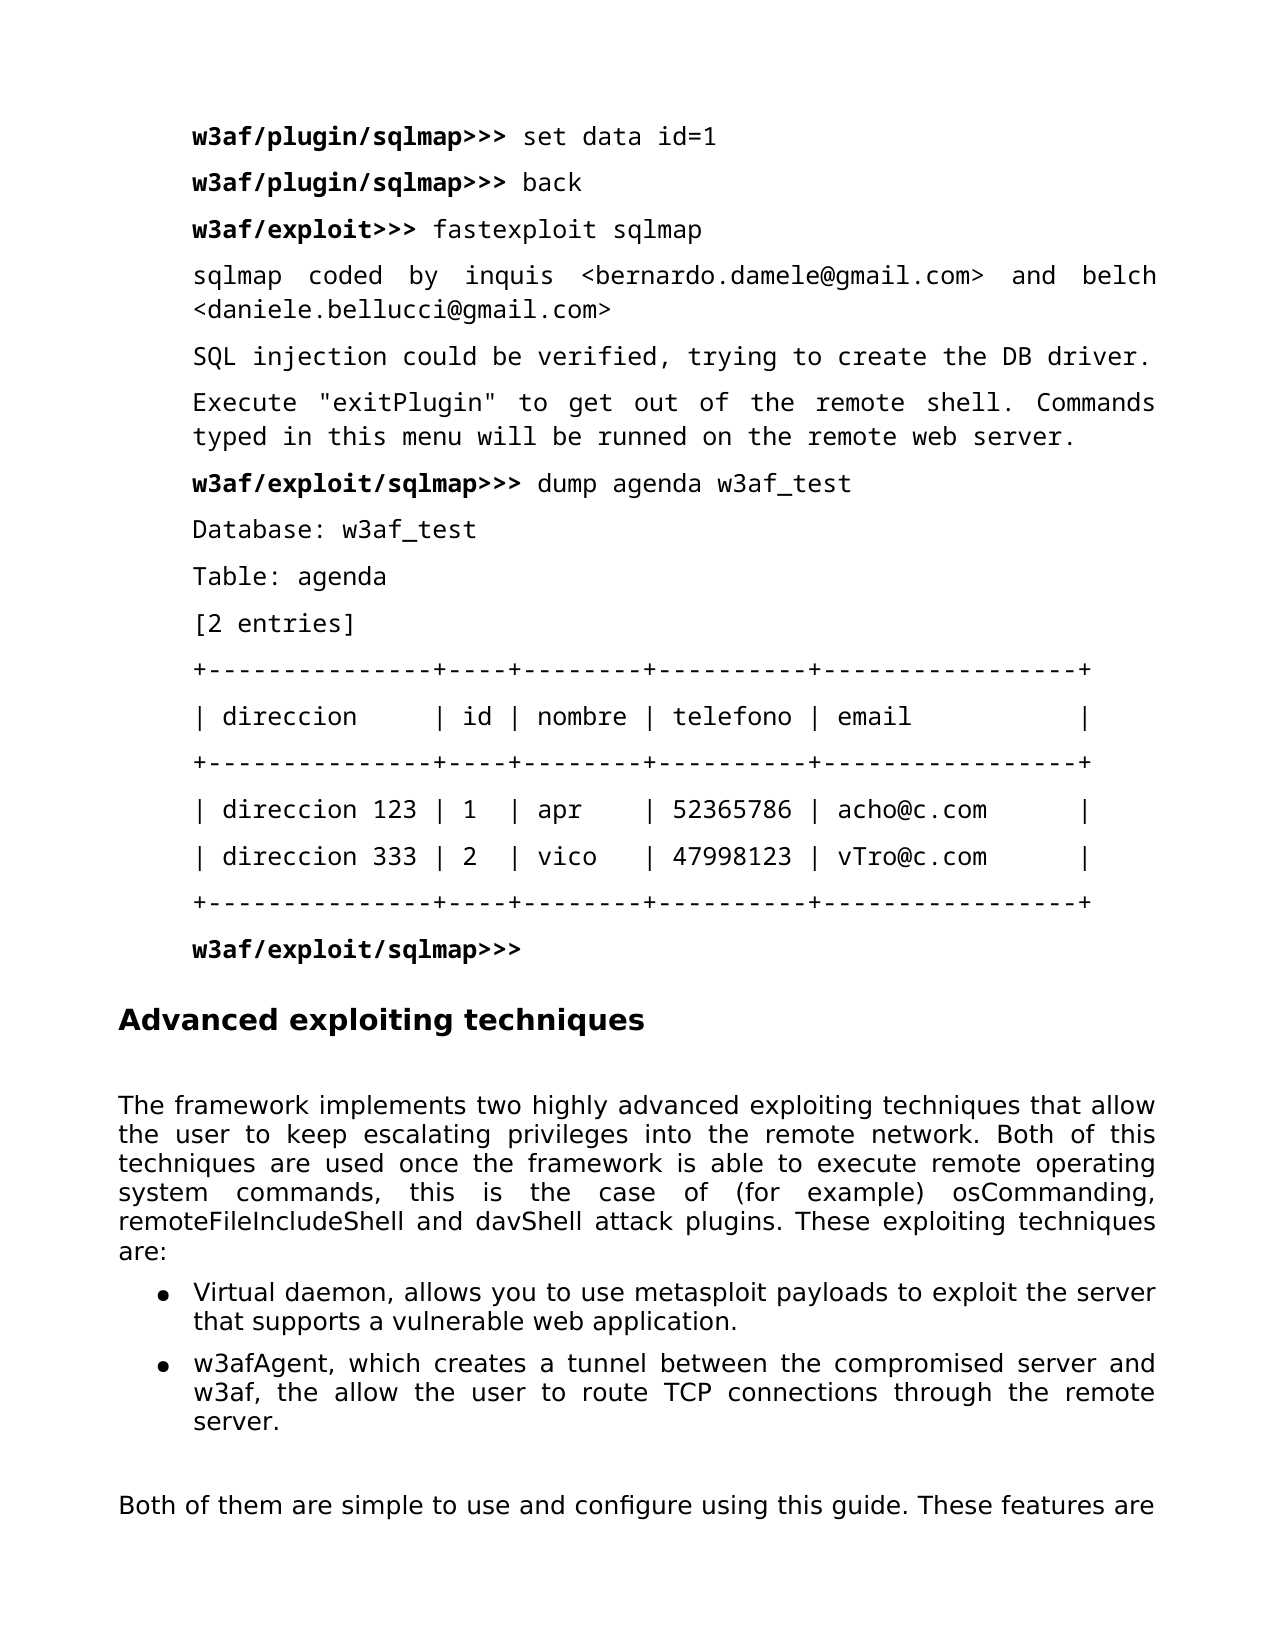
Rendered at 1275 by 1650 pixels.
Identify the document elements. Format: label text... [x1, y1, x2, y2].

text w3af/plugin/sqlmap>>> set data id=1 [192, 118, 1157, 152]
text SQL injection could be verified, trying to create the DB driver. [192, 338, 1157, 372]
text w3af/exploit/sqlmap>>> dump agenda w3af_test [192, 466, 1157, 500]
text Table: agenda [192, 559, 1157, 593]
list Virtual daemon, allows you to use metasploit payloads to exploit the server that supports a vulnerable web application. [156, 1278, 1157, 1337]
text w3af/exploit/sqlmap>>> [192, 931, 1157, 965]
list w3afAgent, which creates a tunnel between the compromised server and w3af, the allow the user to route TCP connections through the remote server. [156, 1349, 1157, 1437]
text sqlmap coded by inquis <bernardo.damele@gmail.com> and belch <daniele.bellucci@gmail.com> [192, 258, 1157, 326]
text Execute "exitPlugin" to get out of the remote shell. Commands typed in this menu will be runned on the remote web server. [192, 385, 1157, 453]
text Both of them are simple to use and configure using this guide. These features are [118, 1491, 1157, 1520]
text | direccion 123 | 1 | apr | 52365786 | acho@c.com | [192, 792, 1157, 826]
text +---------------+----+--------+----------+-----------------+ [192, 652, 1157, 686]
text w3af/exploit>>> fastexploit sqlmap [192, 211, 1157, 245]
text Database: w3af_test [192, 512, 1157, 546]
text +---------------+----+--------+----------+-----------------+ [192, 745, 1157, 779]
subtitle Advanced exploiting techniques [118, 1003, 1157, 1037]
text | direccion | id | nombre | telefono | email | [192, 698, 1157, 732]
text [2 entries] [192, 605, 1157, 639]
text | direccion 333 | 2 | vico | 47998123 | vTro@c.com | [192, 838, 1157, 872]
text The framework implements two highly advanced exploiting techniques that allow the user to keep escalating privileges into the remote network. Both of this techniques are used once the framework is able to execute remote operating system commands, this is the case of (for example) osCommanding, remoteFileIncludeShell and davShell attack plugins. These exploiting techniques are: [118, 1091, 1157, 1266]
text w3af/plugin/sqlmap>>> back [192, 165, 1157, 199]
text +---------------+----+--------+----------+-----------------+ [192, 885, 1157, 919]
